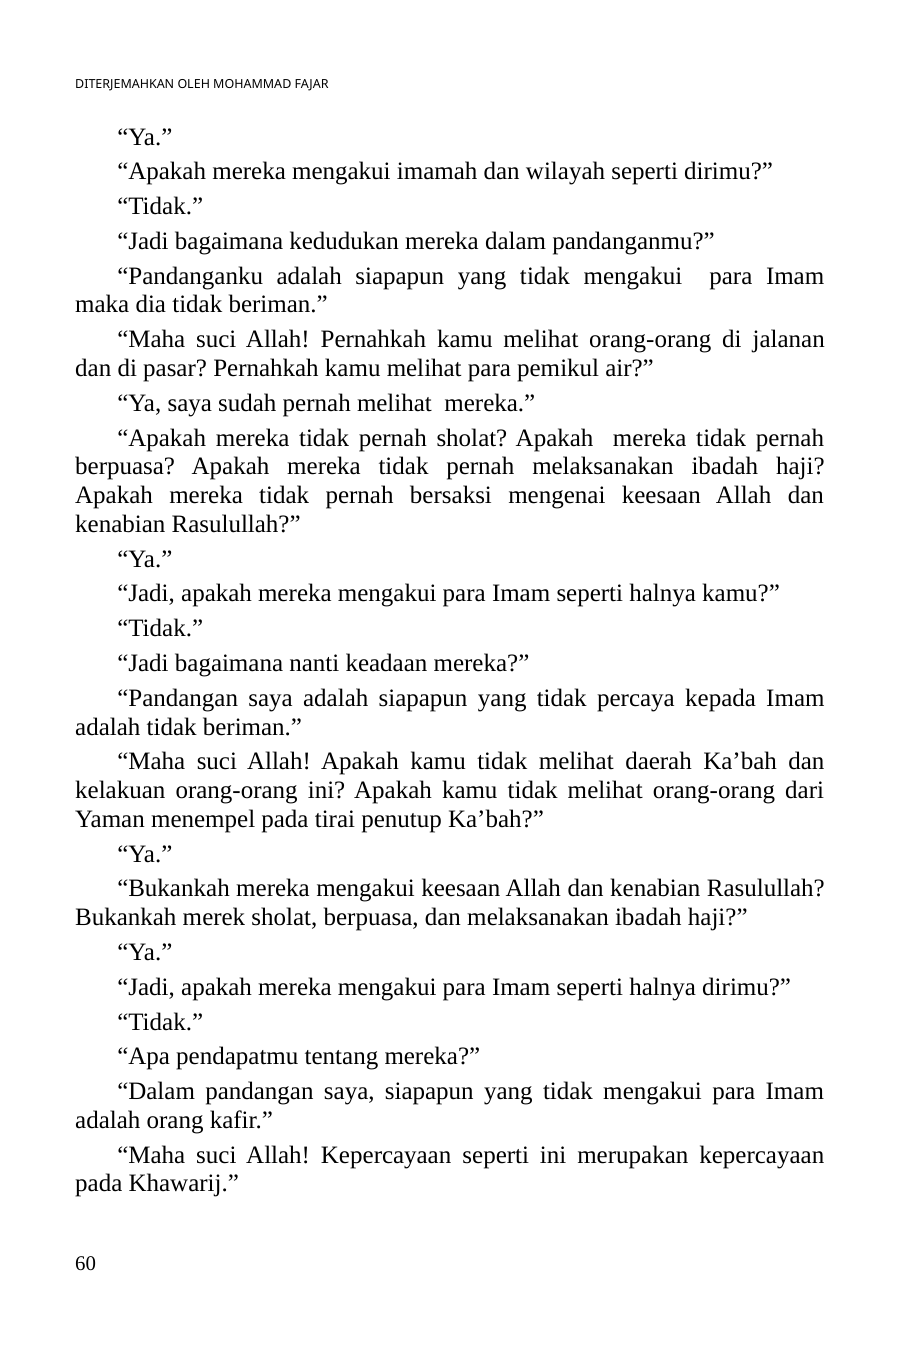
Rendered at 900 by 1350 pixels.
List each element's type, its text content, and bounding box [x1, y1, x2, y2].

text “Maha suci Allah! Pernahkah kamu melihat orang-orang di jalanan dan di pasar? Pernahkah kamu melihat para pemikul air?” [75, 324, 825, 382]
text “Ya.” [75, 122, 825, 150]
text “Apakah mereka mengakui imamah dan wilayah seperti dirimu?” [75, 156, 825, 185]
text “Jadi, apakah mereka mengakui para Imam seperti halnya dirimu?” [75, 972, 825, 1001]
text “Pandanganku adalah siapapun yang tidak mengakui para Imam maka dia tidak beriman.” [75, 261, 825, 318]
text “Apa pendapatmu tentang mereka?” [75, 1041, 825, 1070]
text “Jadi bagaimana kedudukan mereka dalam pandanganmu?” [75, 226, 825, 255]
text “Apakah mereka tidak pernah sholat? Apakah mereka tidak pernah berpuasa? Apakah mereka tidak pernah melaksanakan ibadah haji? Apakah mereka tidak pernah bersaksi mengenai keesaan Allah dan kenabian Rasulullah?” [75, 423, 825, 538]
text “Ya, saya sudah pernah melihat mereka.” [75, 388, 825, 417]
text “Maha suci Allah! Kepercayaan seperti ini merupakan kepercayaan pada Khawarij.” [75, 1140, 825, 1197]
text “Jadi bagaimana nanti keadaan mereka?” [75, 648, 825, 677]
text “Dalam pandangan saya, siapapun yang tidak mengakui para Imam adalah orang kafir.” [75, 1076, 825, 1134]
text “Tidak.” [75, 613, 825, 642]
text “Ya.” [75, 937, 825, 966]
text “Maha suci Allah! Apakah kamu tidak melihat daerah Ka’bah dan kelakuan orang-orang ini? Apakah kamu tidak melihat orang-orang dari Yaman menempel pada tirai penutup Ka’bah?” [75, 746, 825, 833]
text “Tidak.” [75, 1007, 825, 1035]
text “Ya.” [75, 544, 825, 572]
text “Pandangan saya adalah siapapun yang tidak percaya kepada Imam adalah tidak beriman.” [75, 683, 825, 740]
text “Tidak.” [75, 191, 825, 220]
text “Jadi, apakah mereka mengakui para Imam seperti halnya kamu?” [75, 578, 825, 607]
text “Ya.” [75, 839, 825, 867]
text “Bukankah mereka mengakui keesaan Allah dan kenabian Rasulullah? Bukankah merek sholat, berpuasa, dan melaksanakan ibadah haji?” [75, 873, 825, 931]
